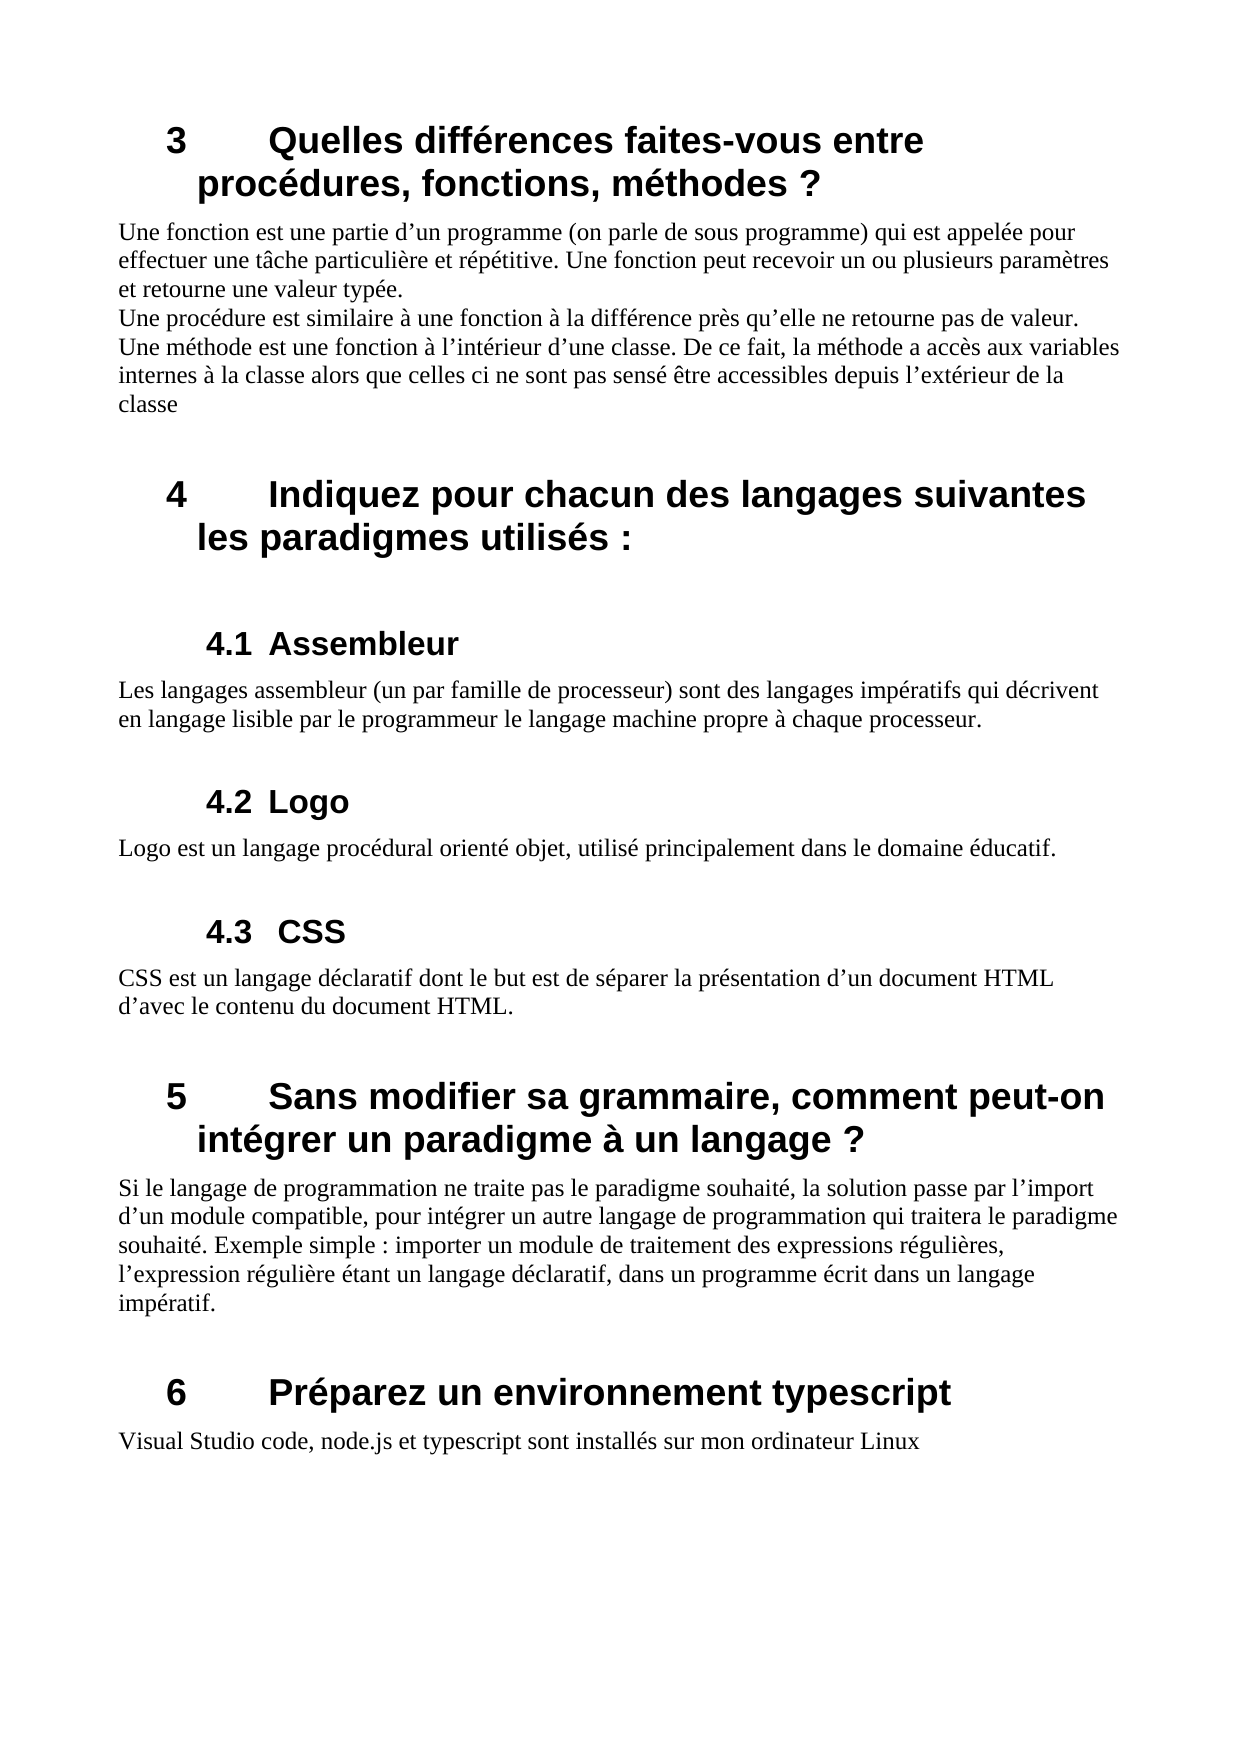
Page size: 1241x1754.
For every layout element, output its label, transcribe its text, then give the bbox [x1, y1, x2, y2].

text Une fonction est une partie d’un programme (on parle de sous programme) qui est appelée pour effectuer une tâche particulière et répétitive. Une fonction peut recevoir un ou plusieurs paramètres et retourne une valeur typée. [118, 217, 1122, 303]
subtitle Sans modifier sa grammaire, comment peut-on intégrer un paradigme à un langage ? [155, 1074, 1122, 1160]
subtitle CSS [197, 912, 1122, 950]
text CSS est un langage déclaratif dont le but est de séparer la présentation d’un document HTML d’avec le contenu du document HTML. [118, 963, 1122, 1020]
subtitle Indiquez pour chacun des langages suivantes les paradigmes utilisés : [155, 472, 1122, 558]
text Une méthode est une fonction à l’intérieur d’une classe. De ce fait, la méthode a accès aux variables internes à la classe alors que celles ci ne sont pas sensé être accessibles depuis l’extérieur de la classe [118, 332, 1122, 418]
text Si le langage de programmation ne traite pas le paradigme souhaité, la solution passe par l’import d’un module compatible, pour intégrer un autre langage de programmation qui traitera le paradigme souhaité. Exemple simple : importer un module de traitement des expressions régulières, l’expression régulière étant un langage déclaratif, dans un programme écrit dans un langage impératif. [118, 1173, 1122, 1316]
subtitle Préparez un environnement typescript [155, 1370, 1122, 1413]
text Visual Studio code, node.js et typescript sont installés sur mon ordinateur Linux [118, 1426, 1122, 1454]
text Les langages assembleur (un par famille de processeur) sont des langages impératifs qui décrivent en langage lisible par le programmeur le langage machine propre à chaque processeur. [118, 675, 1122, 733]
subtitle Logo [197, 782, 1122, 821]
subtitle Quelles différences faites-vous entre procédures, fonctions, méthodes ? [155, 118, 1122, 204]
text Logo est un langage procédural orienté objet, utilisé principalement dans le domaine éducatif. [118, 833, 1122, 862]
text Une procédure est similaire à une fonction à la différence près qu’elle ne retourne pas de valeur. [118, 303, 1122, 332]
subtitle Assembleur [197, 624, 1122, 663]
